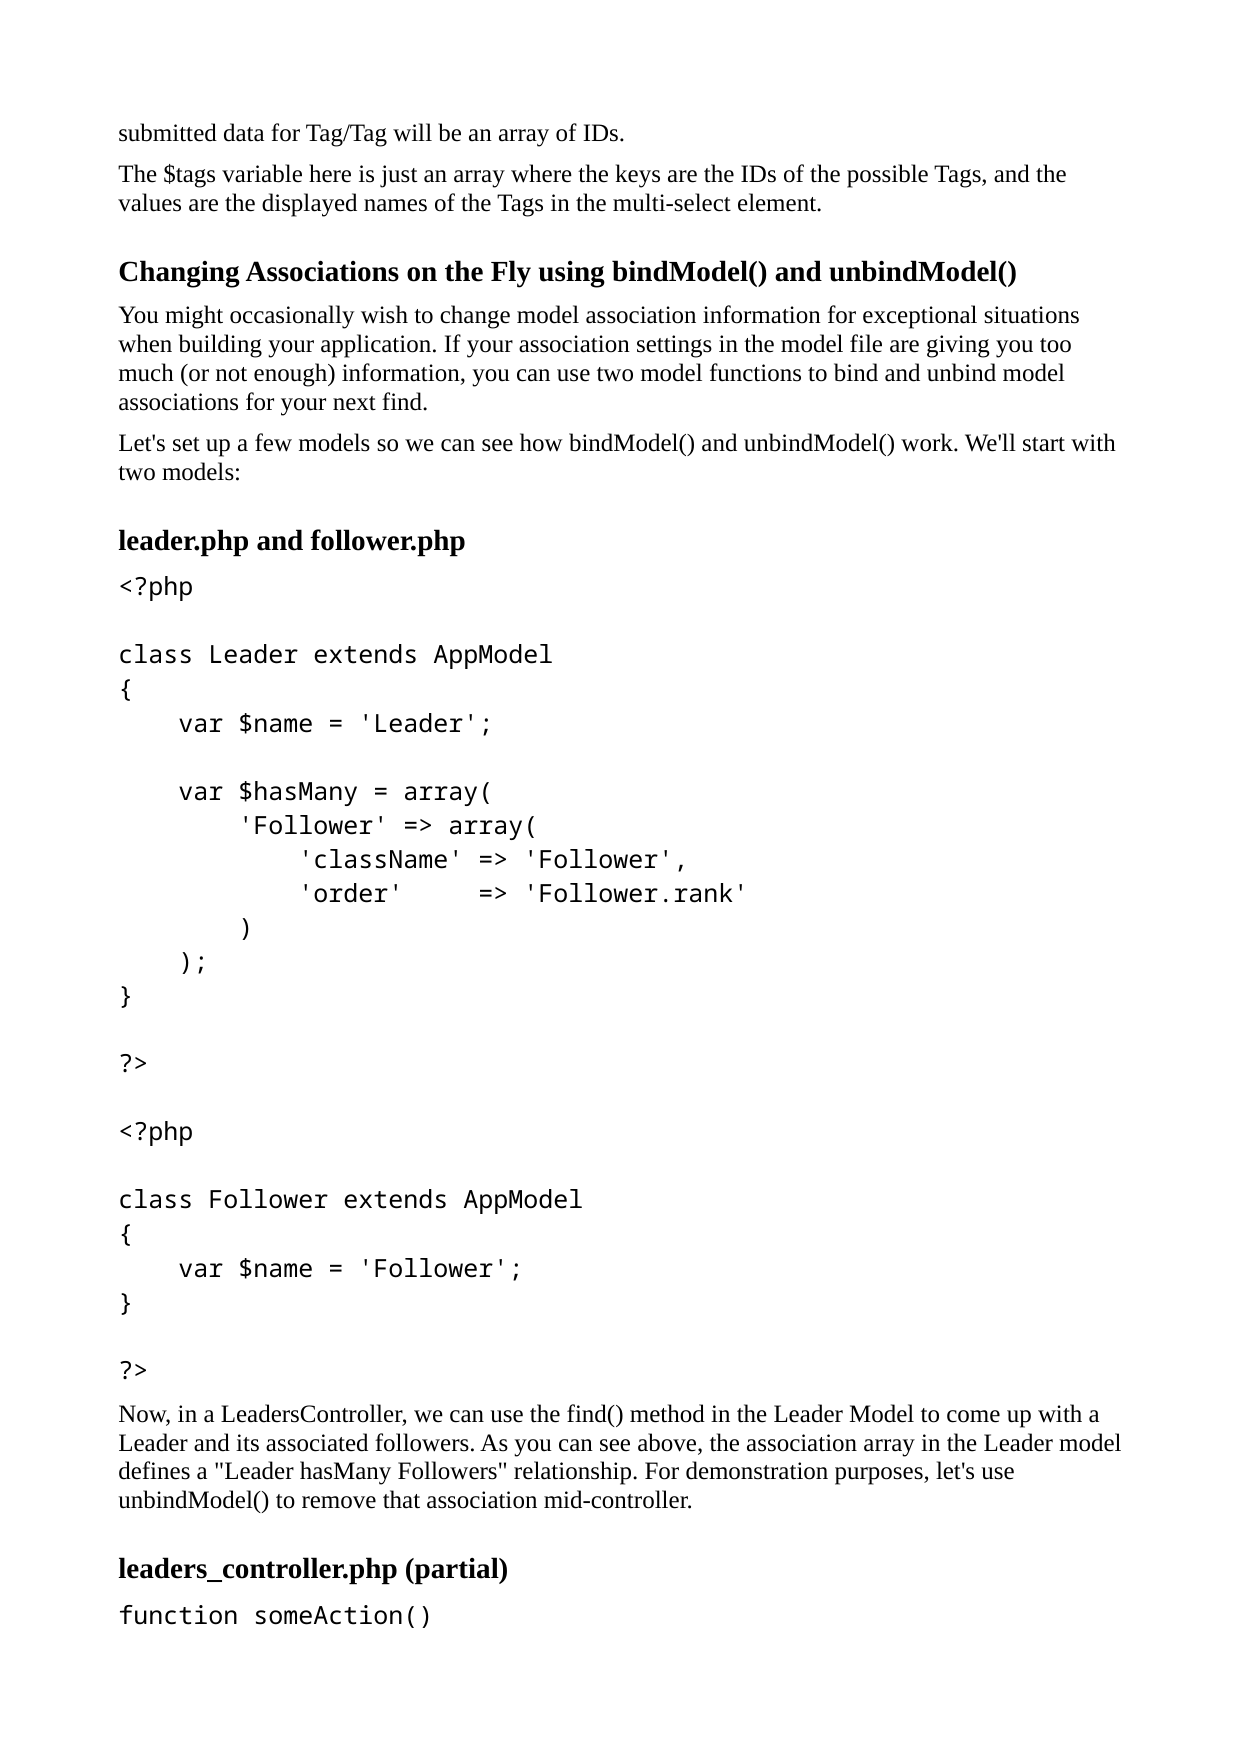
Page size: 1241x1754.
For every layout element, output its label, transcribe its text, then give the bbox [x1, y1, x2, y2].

text The $tags variable here is just an array where the keys are the IDs of the possible Tags, and the values are the displayed names of the Tags in the multi-select element. [118, 159, 1122, 217]
subtitle leaders_controller.php (partial) [118, 1551, 1122, 1585]
text submitted data for Tag/Tag will be an array of IDs. [118, 118, 1122, 147]
text Now, in a LeadersController, we can use the find() method in the Leader Model to come up with a Leader and its associated followers. As you can see above, the association array in the Leader model defines a "Leader hasMany Followers" relationship. For demonstration purposes, let's use unbindModel() to remove that association mid-controller. [118, 1399, 1122, 1514]
text <?php class Leader extends AppModel { var $name = 'Leader'; var $hasMany = array( 'Follower' => array( 'className' => 'Follower', 'order' => 'Follower.rank' ) ); } ?> <?php class Follower extends AppModel { var $name = 'Follower'; } ?> [118, 569, 1122, 1386]
subtitle Changing Associations on the Fly using bindModel() and unbindModel() [118, 254, 1122, 288]
text function someAction() [118, 1597, 1122, 1632]
text Let's set up a few models so we can see how bindModel() and unbindModel() work. We'll start with two models: [118, 428, 1122, 485]
subtitle leader.php and follower.php [118, 523, 1122, 556]
text You might occasionally wish to change model association information for exceptional situations when building your application. If your association settings in the model file are giving you too much (or not enough) information, you can use two model functions to bind and unbind model associations for your next find. [118, 300, 1122, 415]
